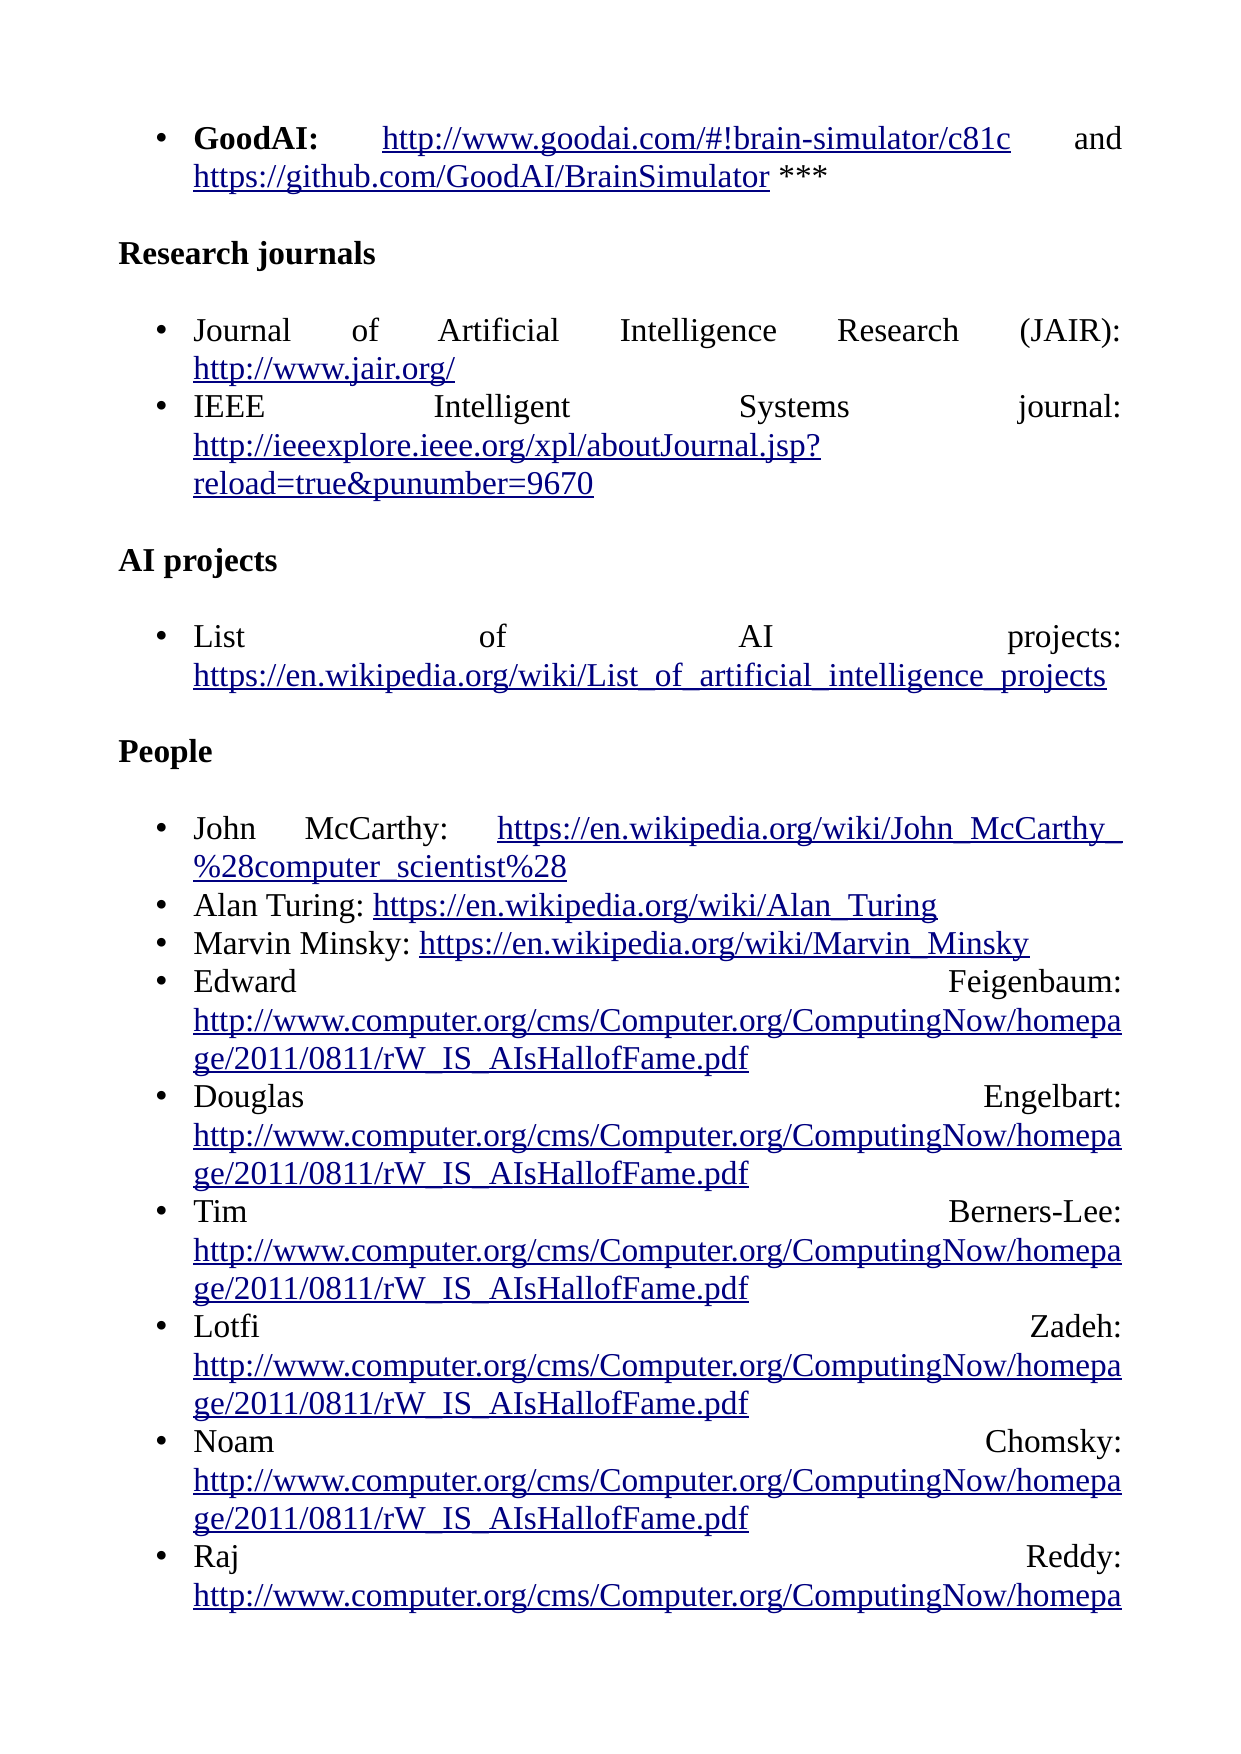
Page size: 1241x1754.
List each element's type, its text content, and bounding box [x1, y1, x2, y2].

list Marvin Minsky: https://en.wikipedia.org/wiki/Marvin_Minsky [156, 923, 1122, 961]
list Raj Reddy: http://www.computer.org/cms/Computer.org/ComputingNow/homepa [156, 1536, 1122, 1613]
list Edward Feigenbaum: http://www.computer.org/cms/Computer.org/ComputingNow/homepage/2011/0811/rW_IS_AIsHallofFame.pdf [156, 961, 1122, 1076]
list Journal of Artificial Intelligence Research (JAIR): http://www.jair.org/ [156, 310, 1122, 386]
list Lotfi Zadeh: http://www.computer.org/cms/Computer.org/ComputingNow/homepage/2011/0811/rW_IS_AIsHallofFame.pdf [156, 1306, 1122, 1421]
list GoodAI: http://www.goodai.com/#!brain-simulator/c81c and https://github.com/GoodAI/BrainSimulator *** [156, 118, 1122, 195]
list Noam Chomsky: http://www.computer.org/cms/Computer.org/ComputingNow/homepage/2011/0811/rW_IS_AIsHallofFame.pdf [156, 1421, 1122, 1536]
text Research journals [118, 233, 1122, 271]
list Tim Berners-Lee: http://www.computer.org/cms/Computer.org/ComputingNow/homepage/2011/0811/rW_IS_AIsHallofFame.pdf [156, 1191, 1122, 1306]
text People [118, 731, 1122, 770]
list List of AI projects: https://en.wikipedia.org/wiki/List_of_artificial_intelligence_projects [156, 616, 1122, 693]
list John McCarthy: https://en.wikipedia.org/wiki/John_McCarthy_%28computer_scientist%28 [156, 808, 1122, 885]
text AI projects [118, 540, 1122, 578]
list Douglas Engelbart: http://www.computer.org/cms/Computer.org/ComputingNow/homepage/2011/0811/rW_IS_AIsHallofFame.pdf [156, 1076, 1122, 1191]
list IEEE Intelligent Systems journal: http://ieeexplore.ieee.org/xpl/aboutJournal.jsp?reload=true&punumber=9670 [156, 386, 1122, 501]
list Alan Turing: https://en.wikipedia.org/wiki/Alan_Turing [156, 885, 1122, 923]
